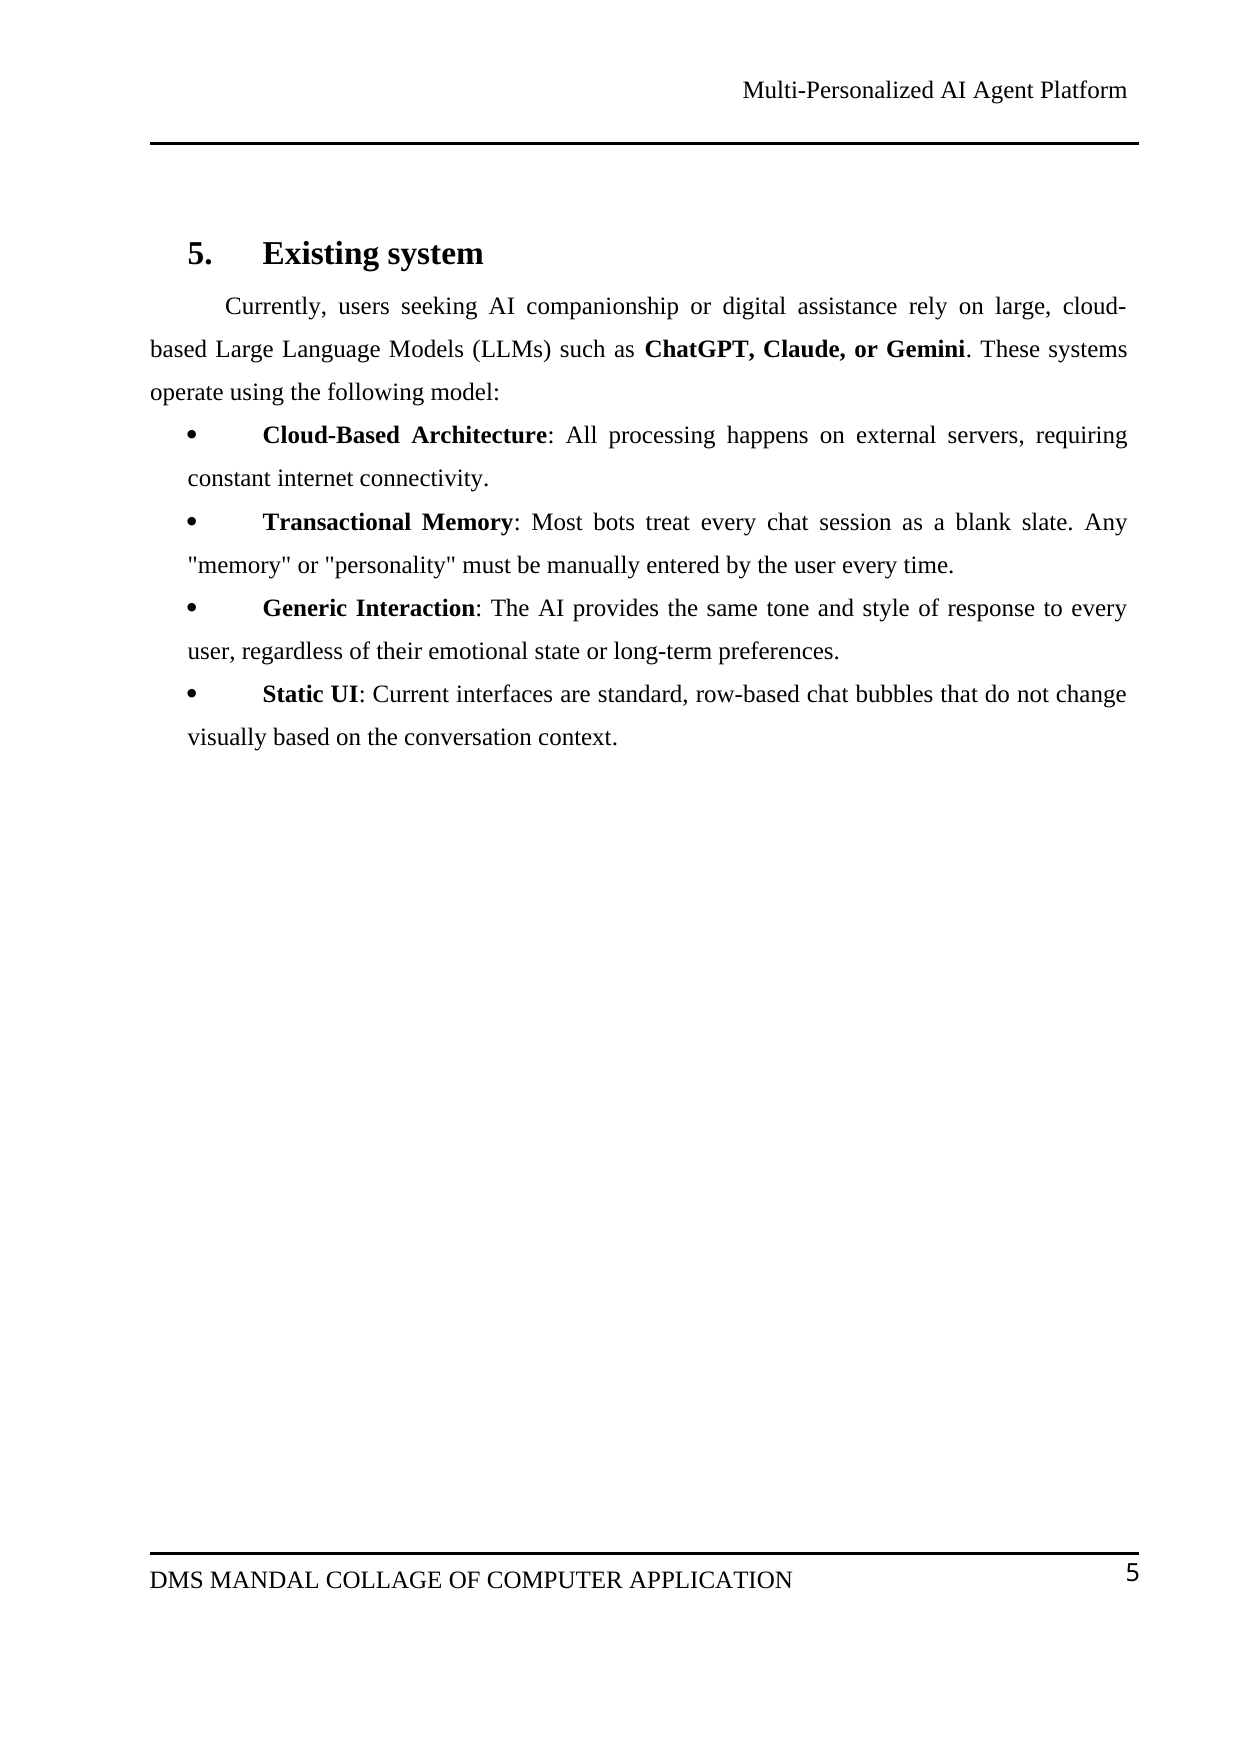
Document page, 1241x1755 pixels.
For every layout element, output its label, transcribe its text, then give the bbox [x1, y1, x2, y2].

list Static UI: Current interfaces are standard, row-based chat bubbles that do not change visually based on the conversation context. [187, 679, 1128, 751]
list Cloud-Based Architecture: All processing happens on external servers, requiring constant internet connectivity. [187, 420, 1128, 492]
list Generic Interaction: The AI provides the same tone and style of response to every user, regardless of their emotional state or long-term preferences. [187, 593, 1128, 665]
list Existing system [187, 233, 1128, 272]
list Transactional Memory: Most bots treat every chat session as a blank slate. Any "memory" or "personality" must be manually entered by the user every time. [187, 507, 1128, 578]
text Currently, users seeking AI companionship or digital assistance rely on large, cloud-based Large Language Models (LLMs) such as ChatGPT, Claude, or Gemini. These systems operate using the following model: [150, 291, 1128, 406]
